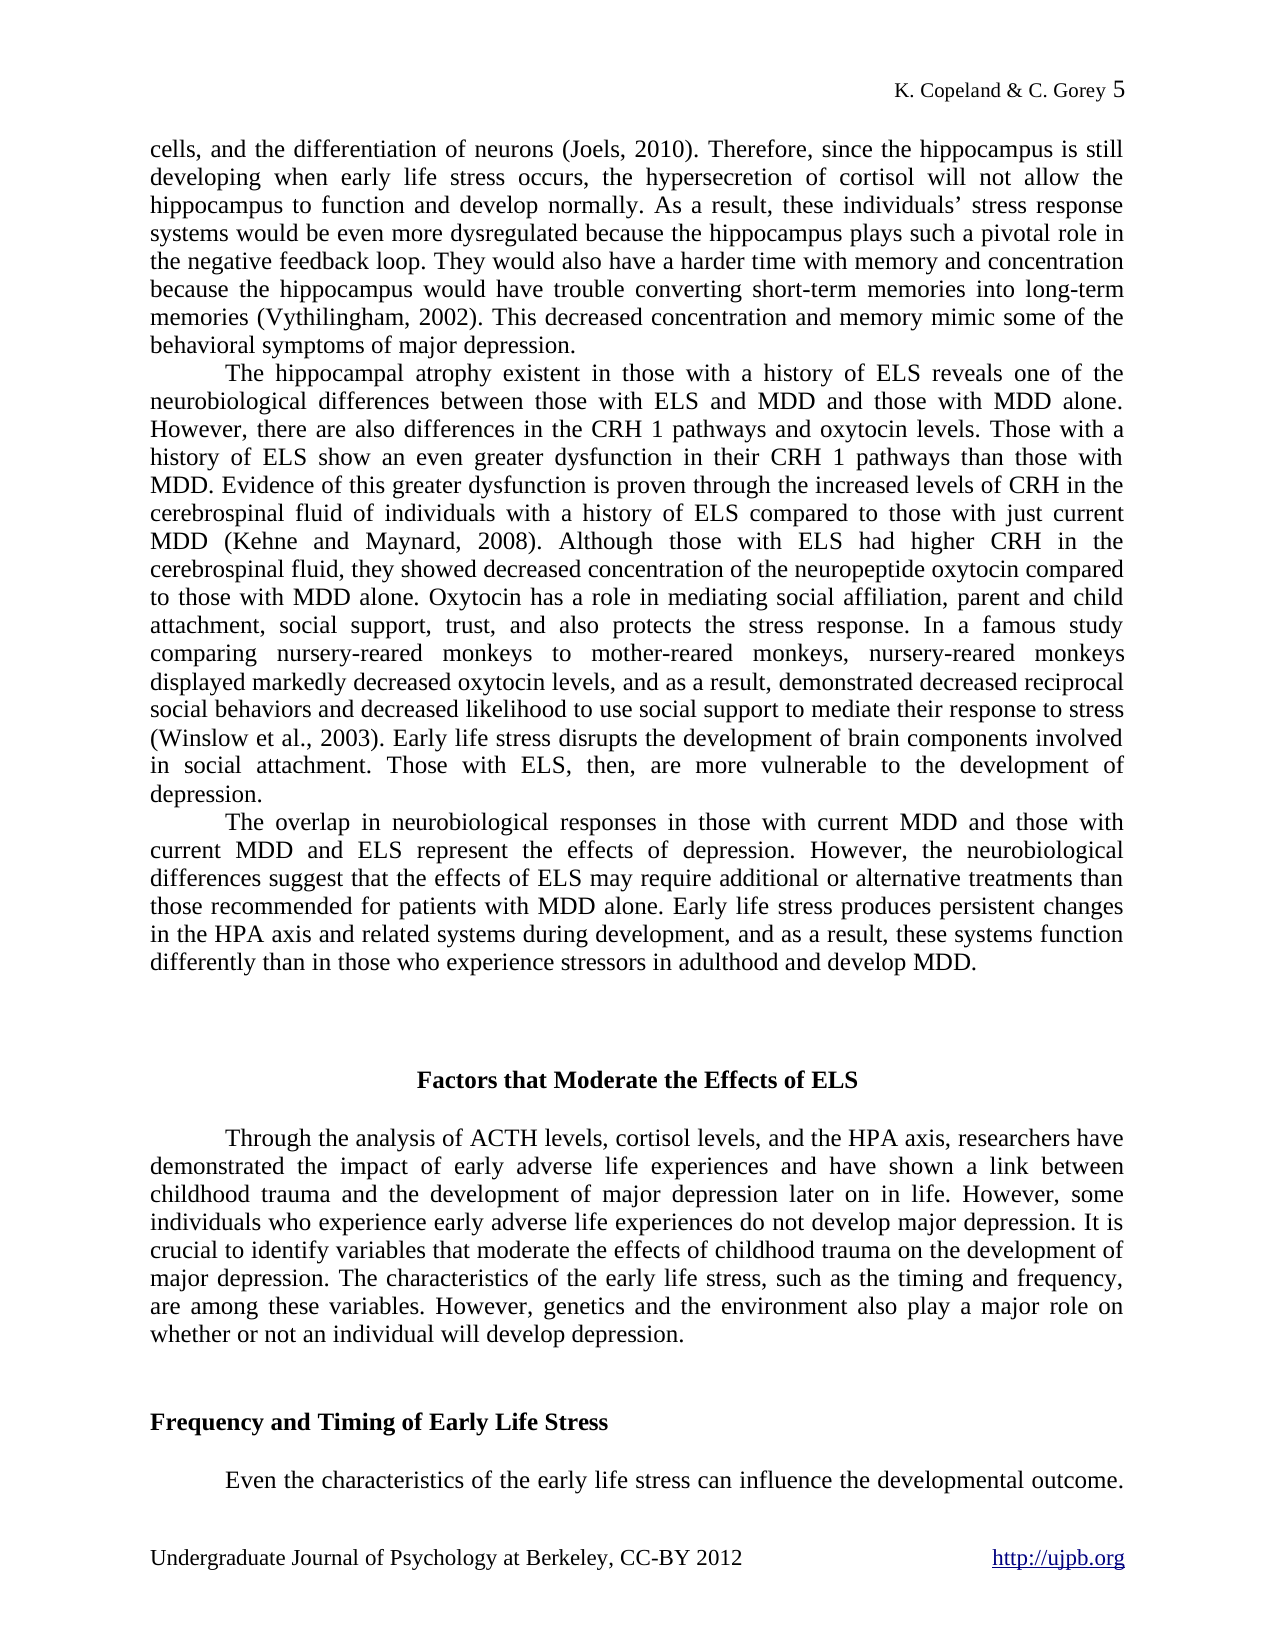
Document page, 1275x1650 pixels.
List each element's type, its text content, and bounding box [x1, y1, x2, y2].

text The overlap in neurobiological responses in those with current MDD and those with current MDD and ELS represent the effects of depression. However, the neurobiological differences suggest that the effects of ELS may require additional or alternative treatments than those recommended for patients with MDD alone. Early life stress produces persistent changes in the HPA axis and related systems during development, and as a result, these systems function differently than in those who experience stressors in adulthood and develop MDD. [150, 807, 1125, 976]
subtitle Factors that Moderate the Effects of ELS [300, 1066, 975, 1094]
text Even the characteristics of the early life stress can influence the developmental outcome. [150, 1466, 1125, 1494]
text cells, and the differentiation of neurons (Joels, 2010). Therefore, since the hippocampus is still developing when early life stress occurs, the hypersecretion of cortisol will not allow the hippocampus to function and develop normally. As a result, these individuals’ stress response systems would be even more dysregulated because the hippocampus plays such a pivotal role in the negative feedback loop. They would also have a harder time with memory and concentration because the hippocampus would have trouble converting short-term memories into long-term memories (Vythilingham, 2002). This decreased concentration and memory mimic some of the behavioral symptoms of major depression. [150, 135, 1125, 359]
text The hippocampal atrophy existent in those with a history of ELS reveals one of the neurobiological differences between those with ELS and MDD and those with MDD alone. However, there are also differences in the CRH 1 pathways and oxytocin levels. Those with a history of ELS show an even greater dysfunction in their CRH 1 pathways than those with MDD. Evidence of this greater dysfunction is proven through the increased levels of CRH in the cerebrospinal fluid of individuals with a history of ELS compared to those with just current MDD (Kehne and Maynard, 2008). Although those with ELS had higher CRH in the cerebrospinal fluid, they showed decreased concentration of the neuropeptide oxytocin compared to those with MDD alone. Oxytocin has a role in mediating social affiliation, parent and child attachment, social support, trust, and also protects the stress response. In a famous study comparing nursery-reared monkeys to mother-reared monkeys, nursery-reared monkeys displayed markedly decreased oxytocin levels, and as a result, demonstrated decreased reciprocal social behaviors and decreased likelihood to use social support to mediate their response to stress (Winslow et al., 2003). Early life stress disrupts the development of brain components involved in social attachment. Those with ELS, then, are more vulnerable to the development of depression. [150, 359, 1125, 807]
text Through the analysis of ACTH levels, cortisol levels, and the HPA axis, researchers have demonstrated the impact of early adverse life experiences and have shown a link between childhood trauma and the development of major depression later on in life. However, some individuals who experience early adverse life experiences do not develop major depression. It is crucial to identify variables that moderate the effects of childhood trauma on the development of major depression. The characteristics of the early life stress, such as the timing and frequency, are among these variables. However, genetics and the environment also play a major role on whether or not an individual will develop depression. [150, 1124, 1125, 1348]
subtitle Frequency and Timing of Early Life Stress [150, 1408, 1125, 1436]
